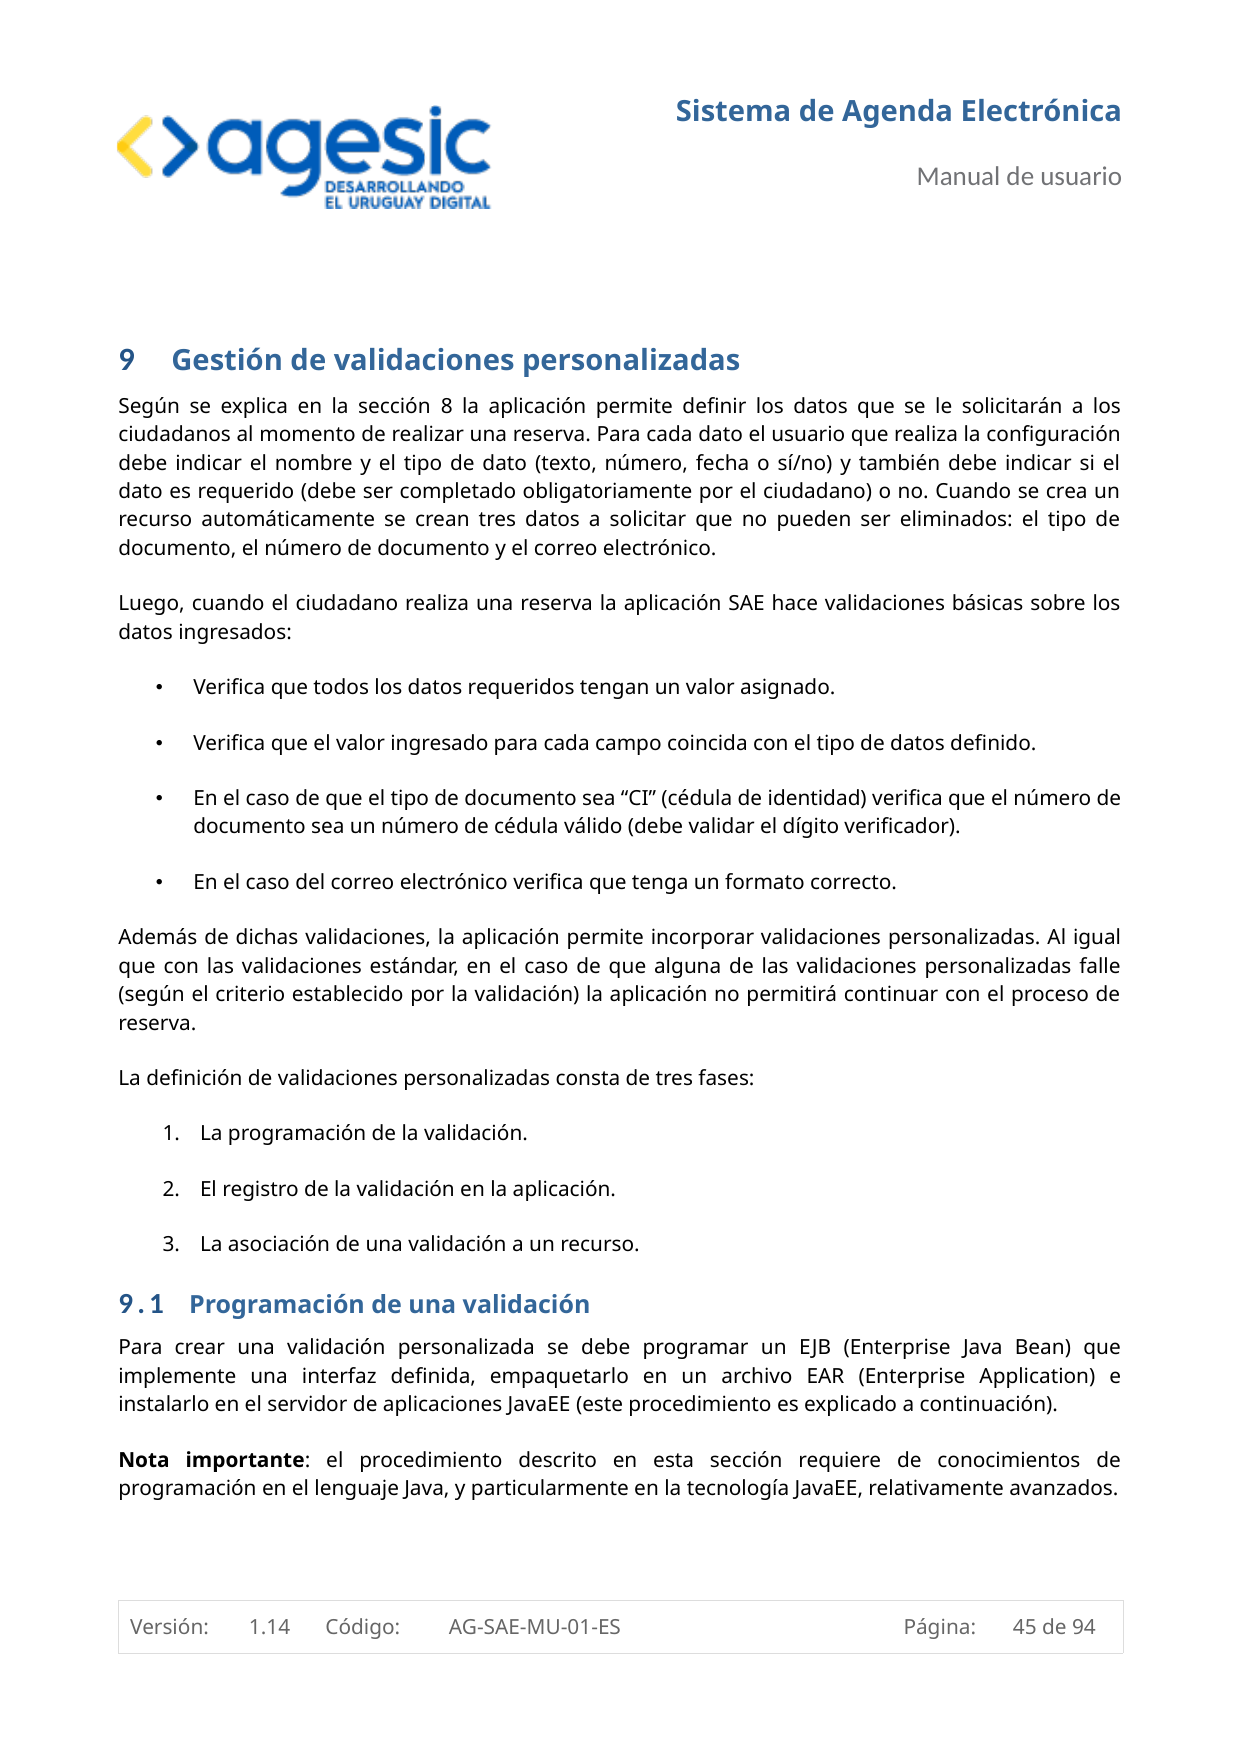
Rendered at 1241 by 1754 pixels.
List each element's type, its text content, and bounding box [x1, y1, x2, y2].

subtitle Gestión de validaciones personalizadas [118, 339, 1122, 379]
list La programación de la validación. [162, 1118, 1122, 1147]
list El registro de la validación en la aplicación. [162, 1174, 1122, 1202]
text Además de dichas validaciones, la aplicación permite incorporar validaciones personalizadas. Al igual que con las validaciones estándar, en el caso de que alguna de las validaciones personalizadas falle (según el criterio establecido por la validación) la aplicación no permitirá continuar con el proceso de reserva. [118, 922, 1122, 1036]
text Nota importante: el procedimiento descrito en esta sección requiere de conocimientos de programación en el lenguaje Java, y particularmente en la tecnología JavaEE, relativamente avanzados. [118, 1445, 1122, 1502]
text Para crear una validación personalizada se debe programar un EJB (Enterprise Java Bean) que implemente una interfaz definida, empaquetarlo en un archivo EAR (Enterprise Application) e instalarlo en el servidor de aplicaciones JavaEE (este procedimiento es explicado a continuación). [118, 1332, 1122, 1418]
list En el caso de que el tipo de documento sea “CI” (cédula de identidad) verifica que el número de documento sea un número de cédula válido (debe validar el dígito verificador). [156, 783, 1122, 840]
subtitle Programación de una validación [118, 1285, 1122, 1320]
list La asociación de una validación a un recurso. [162, 1229, 1122, 1258]
text La definición de validaciones personalizadas consta de tres fases: [118, 1063, 1122, 1092]
text Según se explica en la sección 8 la aplicación permite definir los datos que se le solicitarán a los ciudadanos al momento de realizar una reserva. Para cada dato el usuario que realiza la configuración debe indicar el nombre y el tipo de dato (texto, número, fecha o sí/no) y también debe indicar si el dato es requerido (debe ser completado obligatoriamente por el ciudadano) o no. Cuando se crea un recurso automáticamente se crean tres datos a solicitar que no pueden ser eliminados: el tipo de documento, el número de documento y el correo electrónico. [118, 391, 1122, 561]
picture [116, 105, 492, 209]
list En el caso del correo electrónico verifica que tenga un formato correcto. [156, 867, 1122, 895]
list Verifica que el valor ingresado para cada campo coincida con el tipo de datos definido. [156, 728, 1122, 756]
list Verifica que todos los datos requeridos tengan un valor asignado. [156, 672, 1122, 701]
text Luego, cuando el ciudadano realiza una reserva la aplicación SAE hace validaciones básicas sobre los datos ingresados: [118, 588, 1122, 645]
